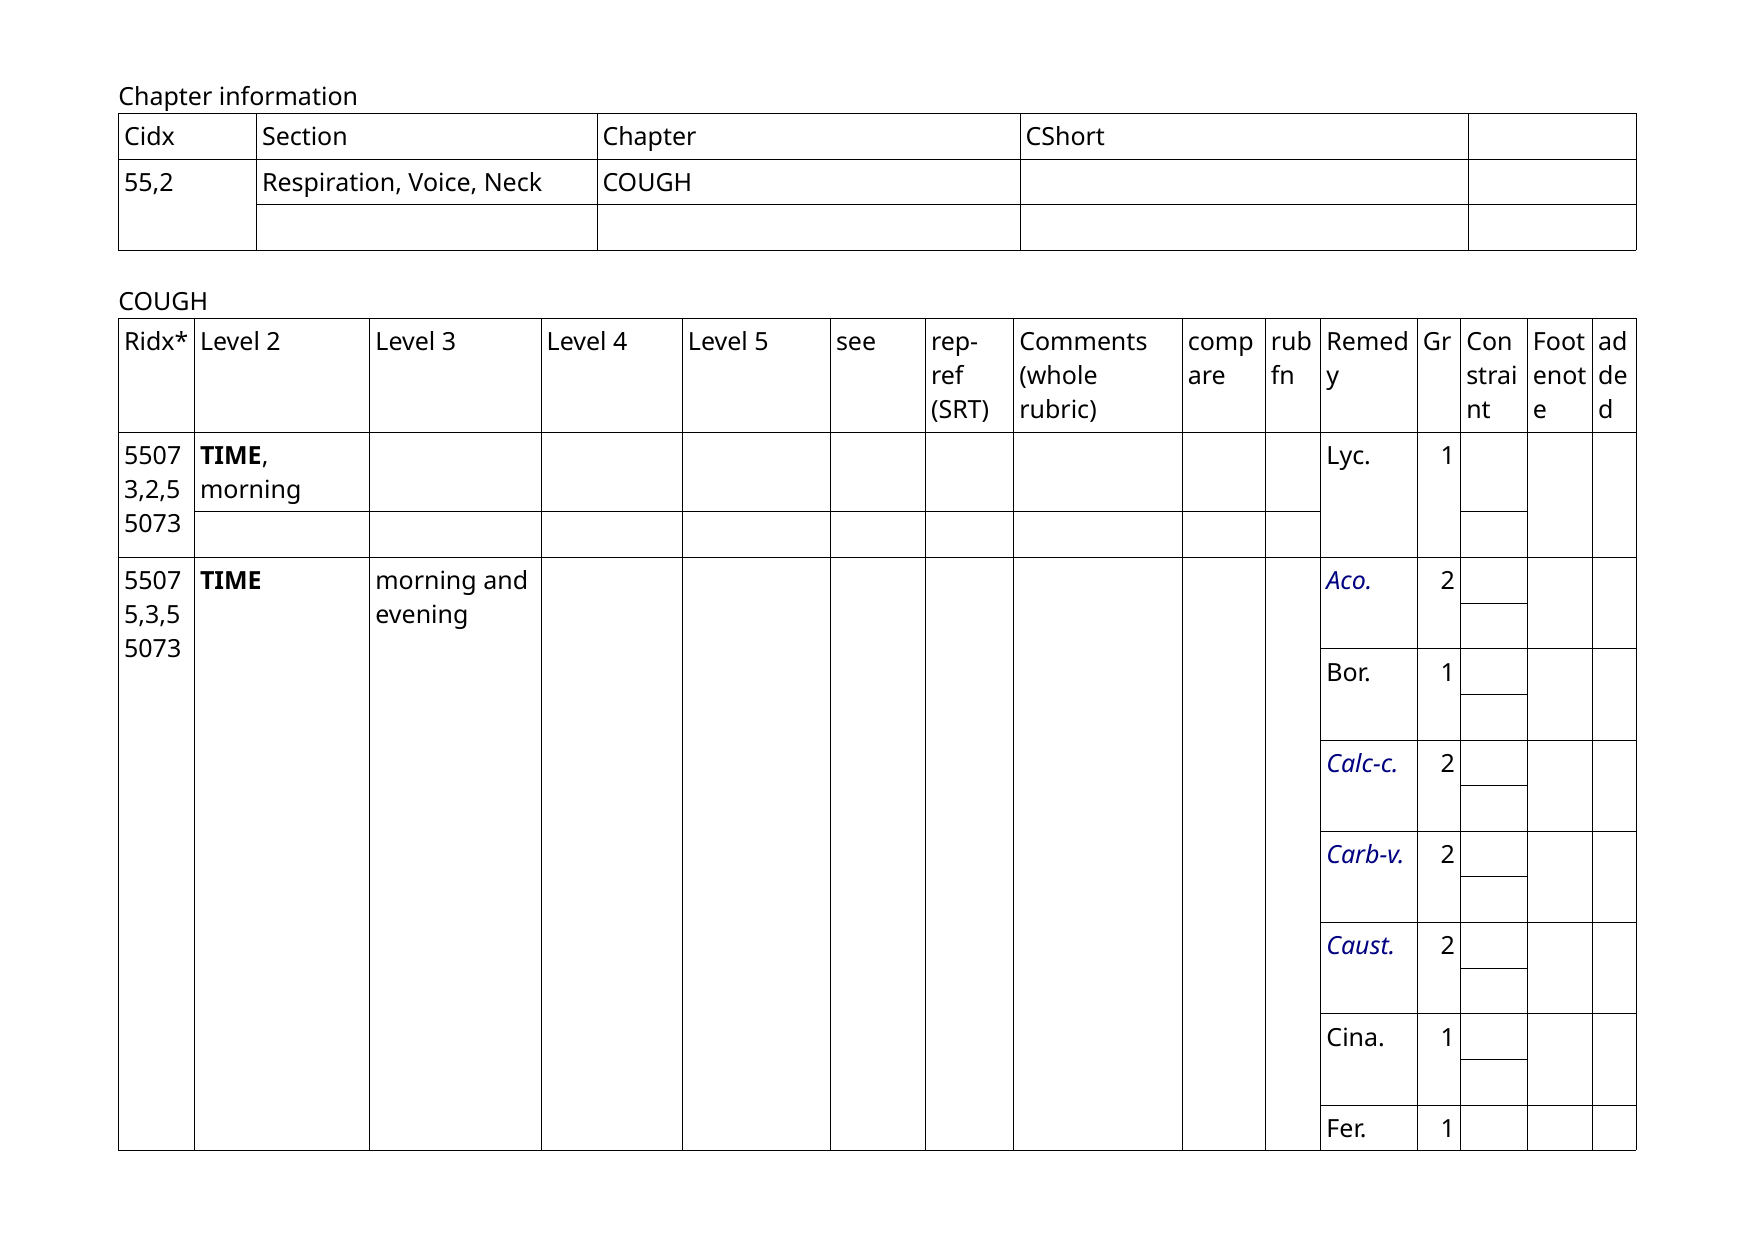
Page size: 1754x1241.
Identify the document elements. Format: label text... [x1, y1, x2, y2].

table_header Level 5 [683, 319, 830, 432]
table_header Ridx* [119, 319, 194, 432]
table_cell Bor. [1321, 649, 1417, 739]
table_header Footenote [1528, 319, 1592, 432]
table_cell [1528, 1014, 1592, 1104]
table_header Level 4 [542, 319, 682, 432]
table_header Cidx [119, 114, 256, 158]
table_cell Cina. [1321, 1014, 1417, 1104]
table_cell [1021, 160, 1468, 204]
table_header compare [1183, 319, 1265, 432]
table_cell [1461, 1060, 1527, 1104]
table_header Gr [1418, 319, 1460, 432]
table_cell [1021, 205, 1468, 250]
table_cell [1461, 604, 1527, 648]
table_cell [1593, 923, 1636, 1013]
table_cell [1593, 1106, 1636, 1150]
table_cell [831, 558, 925, 1150]
table_cell [1593, 832, 1636, 922]
table_cell [683, 433, 830, 511]
table_cell [1266, 433, 1320, 511]
table_cell [1461, 832, 1527, 876]
table_cell [1461, 1106, 1527, 1150]
table_header Comments (whole rubric) [1014, 319, 1182, 432]
table_cell [1528, 741, 1592, 831]
table_cell 2 [1418, 832, 1460, 922]
table_header rub fn [1266, 319, 1320, 432]
table_cell 1 [1418, 649, 1460, 739]
table_cell [1593, 649, 1636, 739]
table_cell Carb-v. [1321, 832, 1417, 922]
table_cell [1014, 558, 1182, 1150]
table_cell 1 [1418, 1106, 1460, 1150]
table_cell 55075,3,55073 [119, 558, 194, 1150]
table_cell [1183, 433, 1265, 511]
table_cell [683, 558, 830, 1150]
table_cell [1461, 786, 1527, 831]
text COUGH [118, 284, 1636, 318]
table_cell [831, 512, 925, 557]
table_header Remedy [1321, 319, 1417, 432]
table_cell [1266, 512, 1320, 557]
table_cell [1461, 1014, 1527, 1059]
table_cell [1528, 433, 1592, 557]
table_cell 1 [1418, 433, 1460, 557]
table_cell [1469, 160, 1636, 204]
table_cell [1593, 741, 1636, 831]
table_cell Aco. [1321, 558, 1417, 648]
table_header Chapter [598, 114, 1020, 158]
table_cell [1528, 832, 1592, 922]
table_cell 2 [1418, 558, 1460, 648]
table_cell [1461, 969, 1527, 1013]
table_header added [1593, 319, 1636, 432]
table_cell [1461, 741, 1527, 785]
table_cell Respiration, Voice, Neck [257, 160, 597, 204]
table_header [1469, 114, 1636, 158]
table_header CShort [1021, 114, 1468, 158]
table_cell [542, 512, 682, 557]
table_cell [542, 558, 682, 1150]
table_cell [1461, 649, 1527, 694]
table_cell [1183, 512, 1265, 557]
table_cell [1593, 558, 1636, 648]
table_cell morning and evening [370, 558, 541, 1150]
table_cell [1014, 433, 1182, 511]
table_cell Lyc. [1321, 433, 1417, 557]
table_cell [926, 512, 1013, 557]
table_cell [370, 512, 541, 557]
table_cell [1461, 512, 1527, 557]
table_cell [1593, 433, 1636, 557]
table_cell [926, 558, 1013, 1150]
table_cell [1593, 1014, 1636, 1104]
table_cell [195, 512, 369, 557]
table_cell [1183, 558, 1265, 1150]
table_header see [831, 319, 925, 432]
table_cell [1461, 877, 1527, 922]
table_cell [1461, 923, 1527, 968]
table_cell [257, 205, 597, 250]
table_cell [1461, 433, 1527, 511]
table_cell [542, 433, 682, 511]
table_cell time, morning [195, 433, 369, 511]
table_cell [1461, 558, 1527, 603]
table_cell [1461, 695, 1527, 739]
table_cell [1528, 649, 1592, 739]
table_cell [598, 205, 1020, 250]
table_cell [1528, 1106, 1592, 1150]
table_cell 2 [1418, 923, 1460, 1013]
table_header rep-ref (SRT) [926, 319, 1013, 432]
table_cell [1266, 558, 1320, 1150]
table_cell [831, 433, 925, 511]
table_cell Fer. [1321, 1106, 1417, 1150]
table_header Section [257, 114, 597, 158]
table_cell 1 [1418, 1014, 1460, 1104]
table_cell COUGH [598, 160, 1020, 204]
table_cell [1528, 923, 1592, 1013]
text Chapter information [118, 79, 1636, 113]
table_header Constraint [1461, 319, 1527, 432]
table_cell [683, 512, 830, 557]
table_cell [926, 433, 1013, 511]
table_cell time [195, 558, 369, 1150]
table_header Level 3 [370, 319, 541, 432]
table_cell [370, 433, 541, 511]
table_header Level 2 [195, 319, 369, 432]
table_cell 2 [1418, 741, 1460, 831]
table_cell 55073,2,55073 [119, 433, 194, 557]
table_cell Caust. [1321, 923, 1417, 1013]
table_cell Calc-c. [1321, 741, 1417, 831]
table_cell [1528, 558, 1592, 648]
table_cell [1014, 512, 1182, 557]
table_cell [1469, 205, 1636, 250]
table_cell 55,2 [119, 160, 256, 250]
